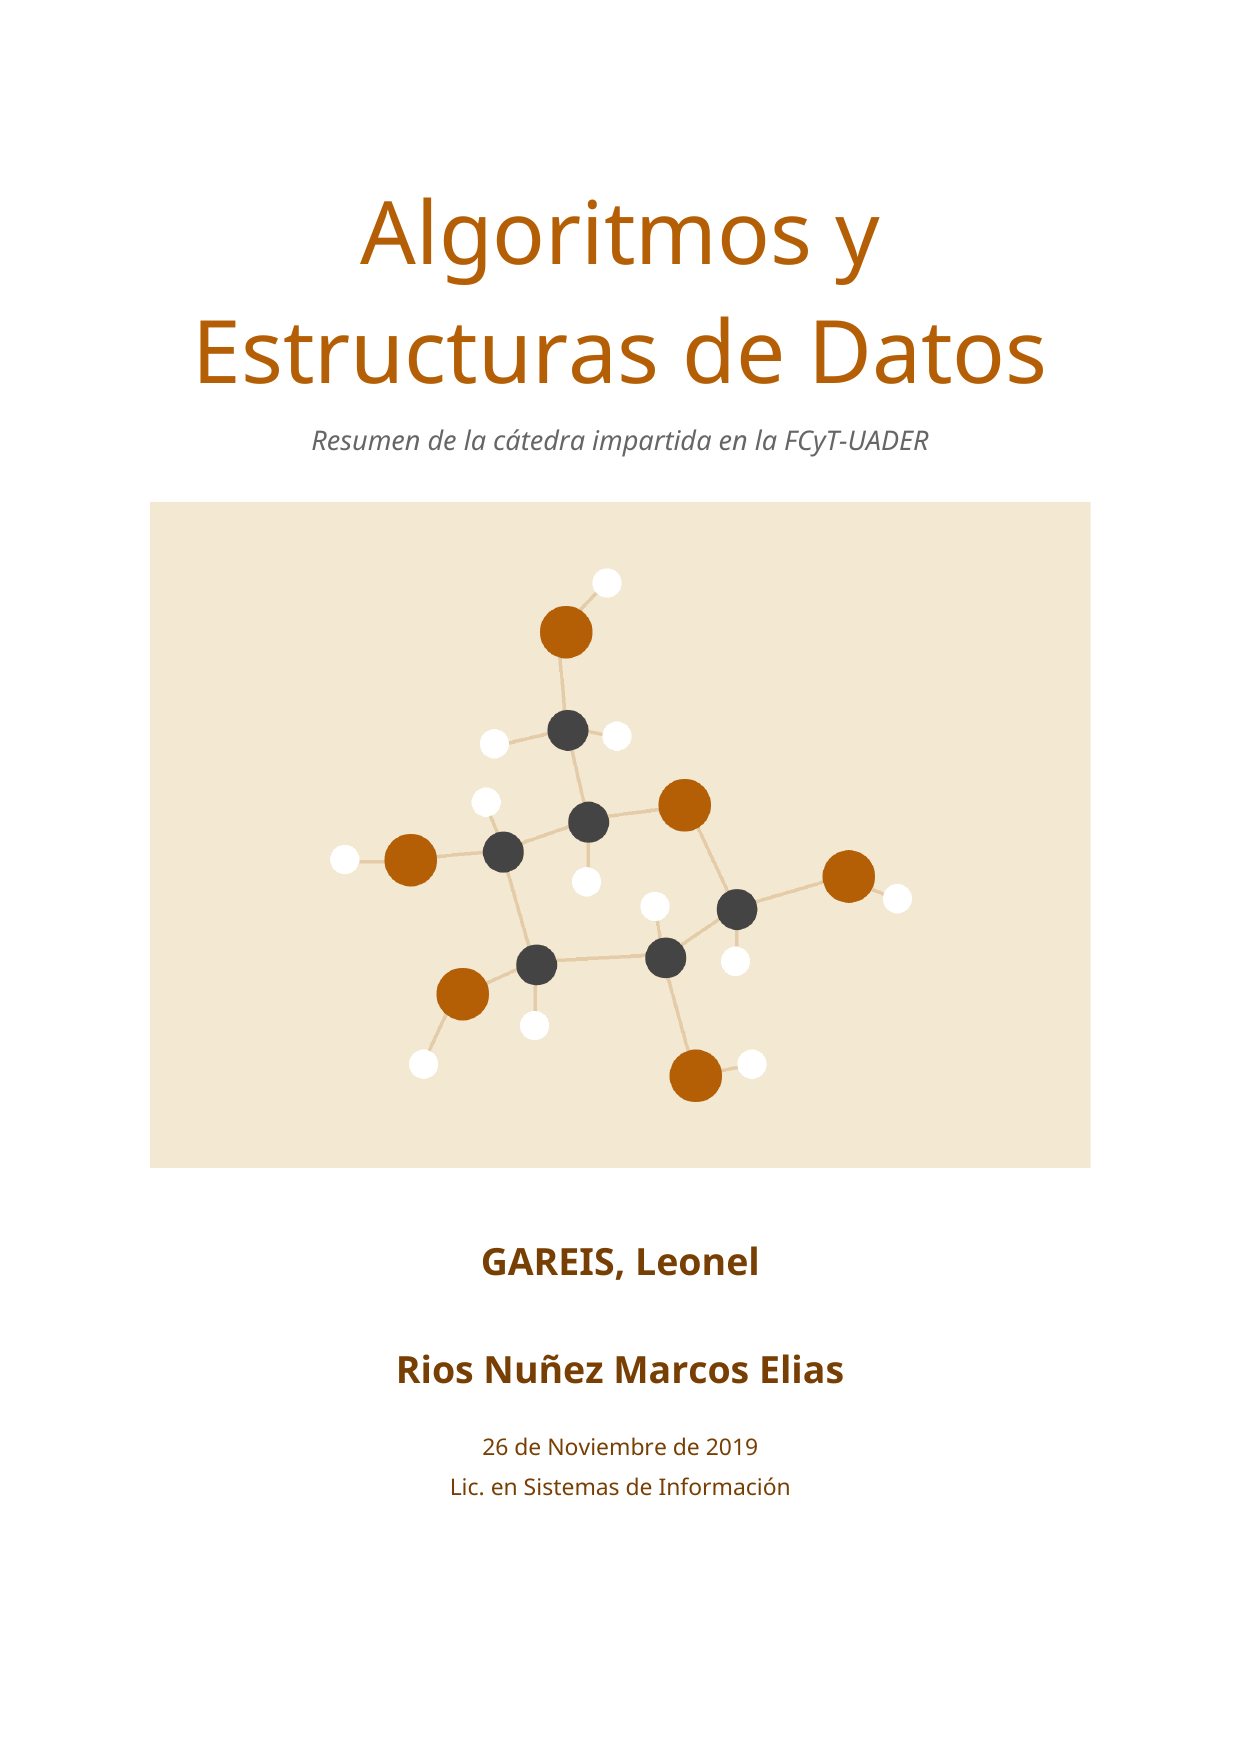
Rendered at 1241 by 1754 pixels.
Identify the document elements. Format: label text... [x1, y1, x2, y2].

text 26 de Noviembre de 2019 [150, 1431, 1090, 1462]
text Rios Nuñez Marcos Elias [150, 1343, 1090, 1394]
text GAREIS, Leonel [150, 1236, 1090, 1287]
picture [150, 502, 1091, 1168]
subtitle Resumen de la cátedra impartida en la FCyT-UADER [150, 422, 1090, 458]
text Lic. en Sistemas de Información [150, 1471, 1090, 1503]
title Algoritmos y Estructuras de Datos [150, 171, 1090, 409]
